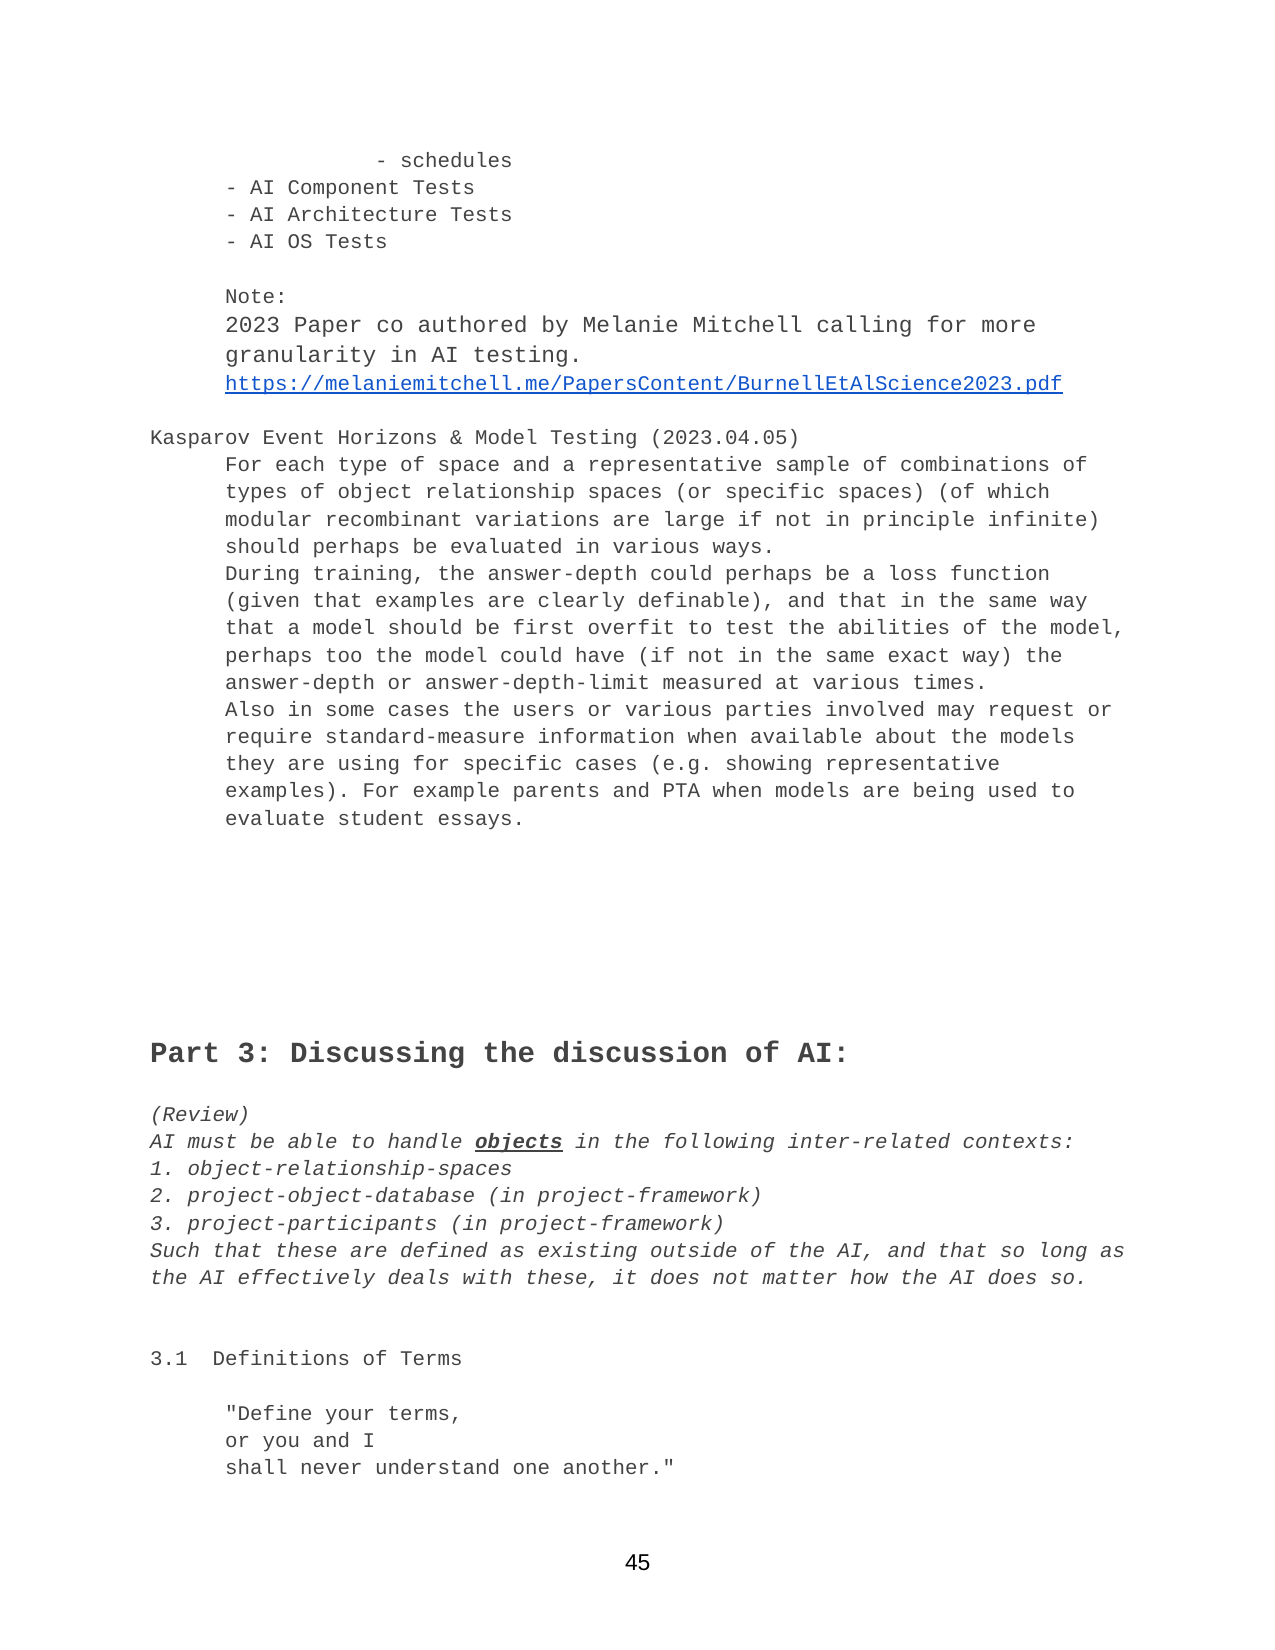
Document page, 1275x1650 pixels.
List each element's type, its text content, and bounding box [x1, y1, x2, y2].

text 2. project-object-database (in project-framework) [150, 1185, 1125, 1209]
text https://melaniemitchell.me/PapersContent/BurnellEtAlScience2023.pdf [150, 373, 1125, 396]
text Also in some cases the users or various parties involved may request or require standard-measure information when available about the models they are using for specific cases (e.g. showing representative examples). For example parents and PTA when models are being used to evaluate student essays. [225, 699, 1125, 831]
text - AI Architecture Tests [225, 204, 1125, 228]
text 3. project-participants (in project-framework) [150, 1212, 1125, 1236]
text Part 3: Discussing the discussion of AI: [150, 1039, 1125, 1072]
text "Define your terms, [150, 1403, 1125, 1426]
text Kasparov Event Horizons & Model Testing (2023.04.05) [150, 427, 1125, 451]
text 3.1 Definitions of Terms [150, 1348, 1125, 1372]
text AI must be able to handle objects in the following inter-related contexts: [150, 1131, 1125, 1154]
text For each type of space and a representative sample of combinations of types of object relationship spaces (or specific spaces) (of which modular recombinant variations are large if not in principle infinite) [225, 454, 1125, 532]
text shall never understand one another." [225, 1457, 1125, 1481]
text - AI Component Tests [225, 177, 1125, 201]
text Such that these are defined as existing outside of the AI, and that so long as the AI effectively deals with these, it does not matter how the AI does so. [150, 1240, 1125, 1291]
text During training, the answer-depth could perhaps be a loss function (given that examples are clearly definable), and that in the same way that a model should be first overfit to test the abilities of the model, perhaps too the model could have (if not in the same exact way) the answer-depth or answer-depth-limit measured at various times. [225, 563, 1125, 695]
text 2023 Paper co authored by Melanie Mitchell calling for more granularity in AI testing. [225, 313, 1125, 369]
text (Review) [150, 1104, 1125, 1127]
text - schedules [225, 150, 1125, 174]
text - AI OS Tests [225, 232, 1125, 255]
text 1. object-relationship-spaces [150, 1158, 1125, 1182]
text Note: [225, 286, 1125, 309]
text or you and I [225, 1430, 1125, 1454]
text should perhaps be evaluated in various ways. [225, 536, 1125, 559]
